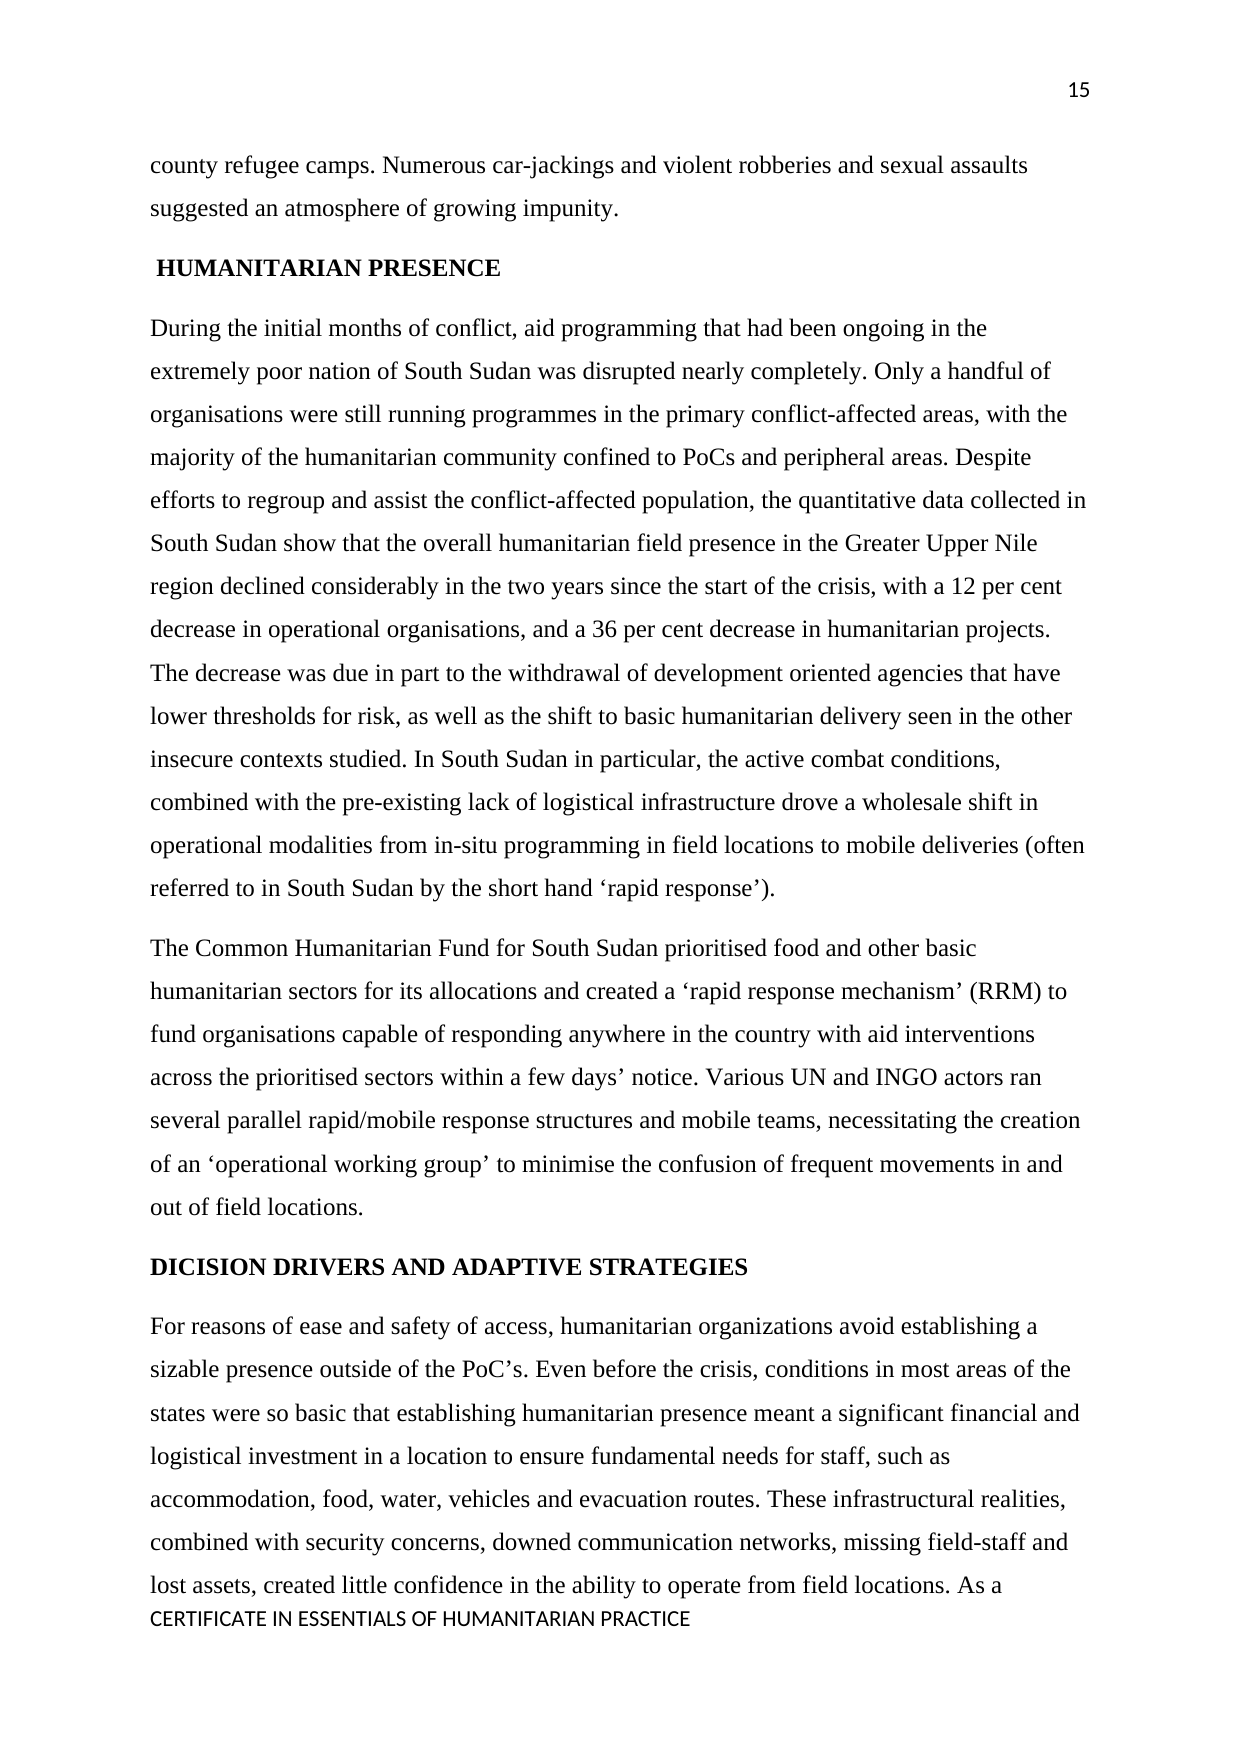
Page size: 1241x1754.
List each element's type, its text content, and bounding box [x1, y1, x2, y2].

text The Common Humanitarian Fund for South Sudan prioritised food and other basic humanitarian sectors for its allocations and created a ‘rapid response mechanism’ (RRM) to fund organisations capable of responding anywhere in the country with aid interventions across the prioritised sectors within a few days’ notice. Various UN and INGO actors ran several parallel rapid/mobile response structures and mobile teams, necessitating the creation of an ‘operational working group’ to minimise the confusion of frequent movements in and out of field locations. [150, 933, 1090, 1221]
text county refugee camps. Numerous car-jackings and violent robberies and sexual assaults suggested an atmosphere of growing impunity. [150, 150, 1090, 222]
text HUMANITARIAN PRESENCE [150, 253, 1090, 282]
text DICISION DRIVERS AND ADAPTIVE STRATEGIES [150, 1252, 1090, 1280]
text For reasons of ease and safety of access, humanitarian organizations avoid establishing a sizable presence outside of the PoC’s. Even before the crisis, conditions in most areas of the states were so basic that establishing humanitarian presence meant a significant financial and logistical investment in a location to ensure fundamental needs for staff, such as accommodation, food, water, vehicles and evacuation routes. These infrastructural realities, combined with security concerns, downed communication networks, missing field-staff and lost assets, created little confidence in the ability to operate from field locations. As a [150, 1311, 1090, 1599]
text During the initial months of conflict, aid programming that had been ongoing in the extremely poor nation of South Sudan was disrupted nearly completely. Only a handful of organisations were still running programmes in the primary conflict-affected areas, with the majority of the humanitarian community confined to PoCs and peripheral areas. Despite efforts to regroup and assist the conflict-affected population, the quantitative data collected in South Sudan show that the overall humanitarian field presence in the Greater Upper Nile region declined considerably in the two years since the start of the crisis, with a 12 per cent decrease in operational organisations, and a 36 per cent decrease in humanitarian projects. The decrease was due in part to the withdrawal of development oriented agencies that have lower thresholds for risk, as well as the shift to basic humanitarian delivery seen in the other insecure contexts studied. In South Sudan in particular, the active combat conditions, combined with the pre-existing lack of logistical infrastructure drove a wholesale shift in operational modalities from in-situ programming in field locations to mobile deliveries (often referred to in South Sudan by the short hand ‘rapid response’). [150, 313, 1090, 902]
